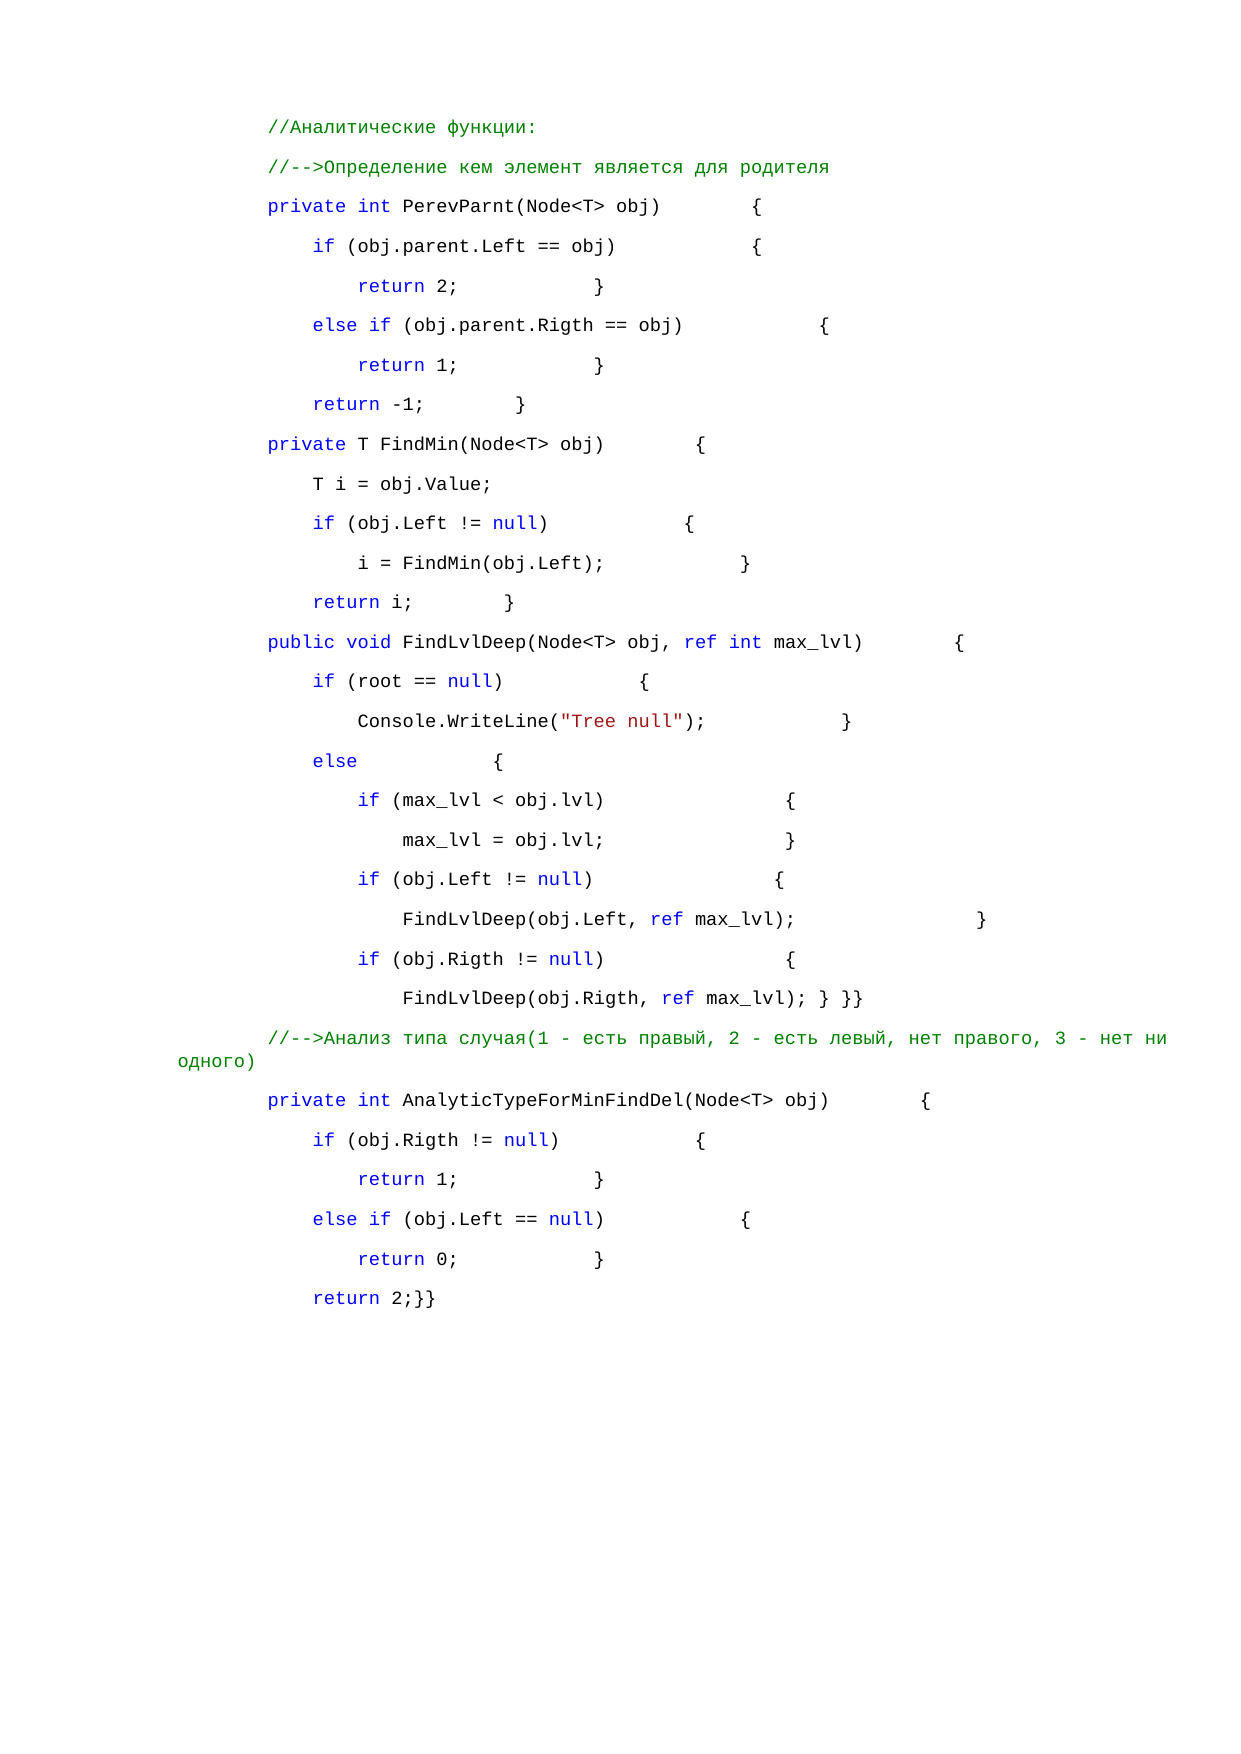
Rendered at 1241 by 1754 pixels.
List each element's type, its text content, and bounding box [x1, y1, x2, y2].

text else { [177, 751, 1181, 773]
text //-->Определение кем элемент является для родителя [177, 158, 1181, 179]
text public void FindLvlDeep(Node<T> obj, ref int max_lvl) { [177, 633, 1181, 654]
text else if (obj.Left == null) { [177, 1210, 1181, 1231]
text if (obj.Left != null) { [177, 870, 1181, 891]
text return 1; } [177, 1170, 1181, 1191]
text max_lvl = obj.lvl; } [177, 831, 1181, 852]
text private T FindMin(Node<T> obj) { [177, 435, 1181, 456]
text return 0; } [177, 1249, 1181, 1271]
text if (obj.parent.Left == obj) { [177, 237, 1181, 258]
text return -1; } [177, 395, 1181, 416]
text if (obj.Rigth != null) { [177, 949, 1181, 971]
text FindLvlDeep(obj.Left, ref max_lvl); } [177, 910, 1181, 931]
text i = FindMin(obj.Left); } [177, 553, 1181, 575]
text if (max_lvl < obj.lvl) { [177, 791, 1181, 812]
text return 1; } [177, 356, 1181, 377]
text return 2;}} [177, 1289, 1181, 1310]
text Console.WriteLine("Tree null"); } [177, 712, 1181, 733]
text if (obj.Left != null) { [177, 514, 1181, 535]
text //-->Анализ типа случая(1 - есть правый, 2 - есть левый, нет правого, 3 - нет ни одного) [177, 1028, 1181, 1073]
text FindLvlDeep(obj.Rigth, ref max_lvl); } }} [177, 989, 1181, 1010]
text if (obj.Rigth != null) { [177, 1131, 1181, 1152]
text return 2; } [177, 276, 1181, 298]
text T i = obj.Value; [177, 474, 1181, 496]
text if (root == null) { [177, 672, 1181, 693]
text return i; } [177, 593, 1181, 614]
text private int AnalyticTypeForMinFindDel(Node<T> obj) { [177, 1091, 1181, 1112]
text private int PerevParnt(Node<T> obj) { [177, 197, 1181, 218]
text else if (obj.parent.Rigth == obj) { [177, 316, 1181, 337]
text //Аналитические функции: [177, 118, 1181, 139]
